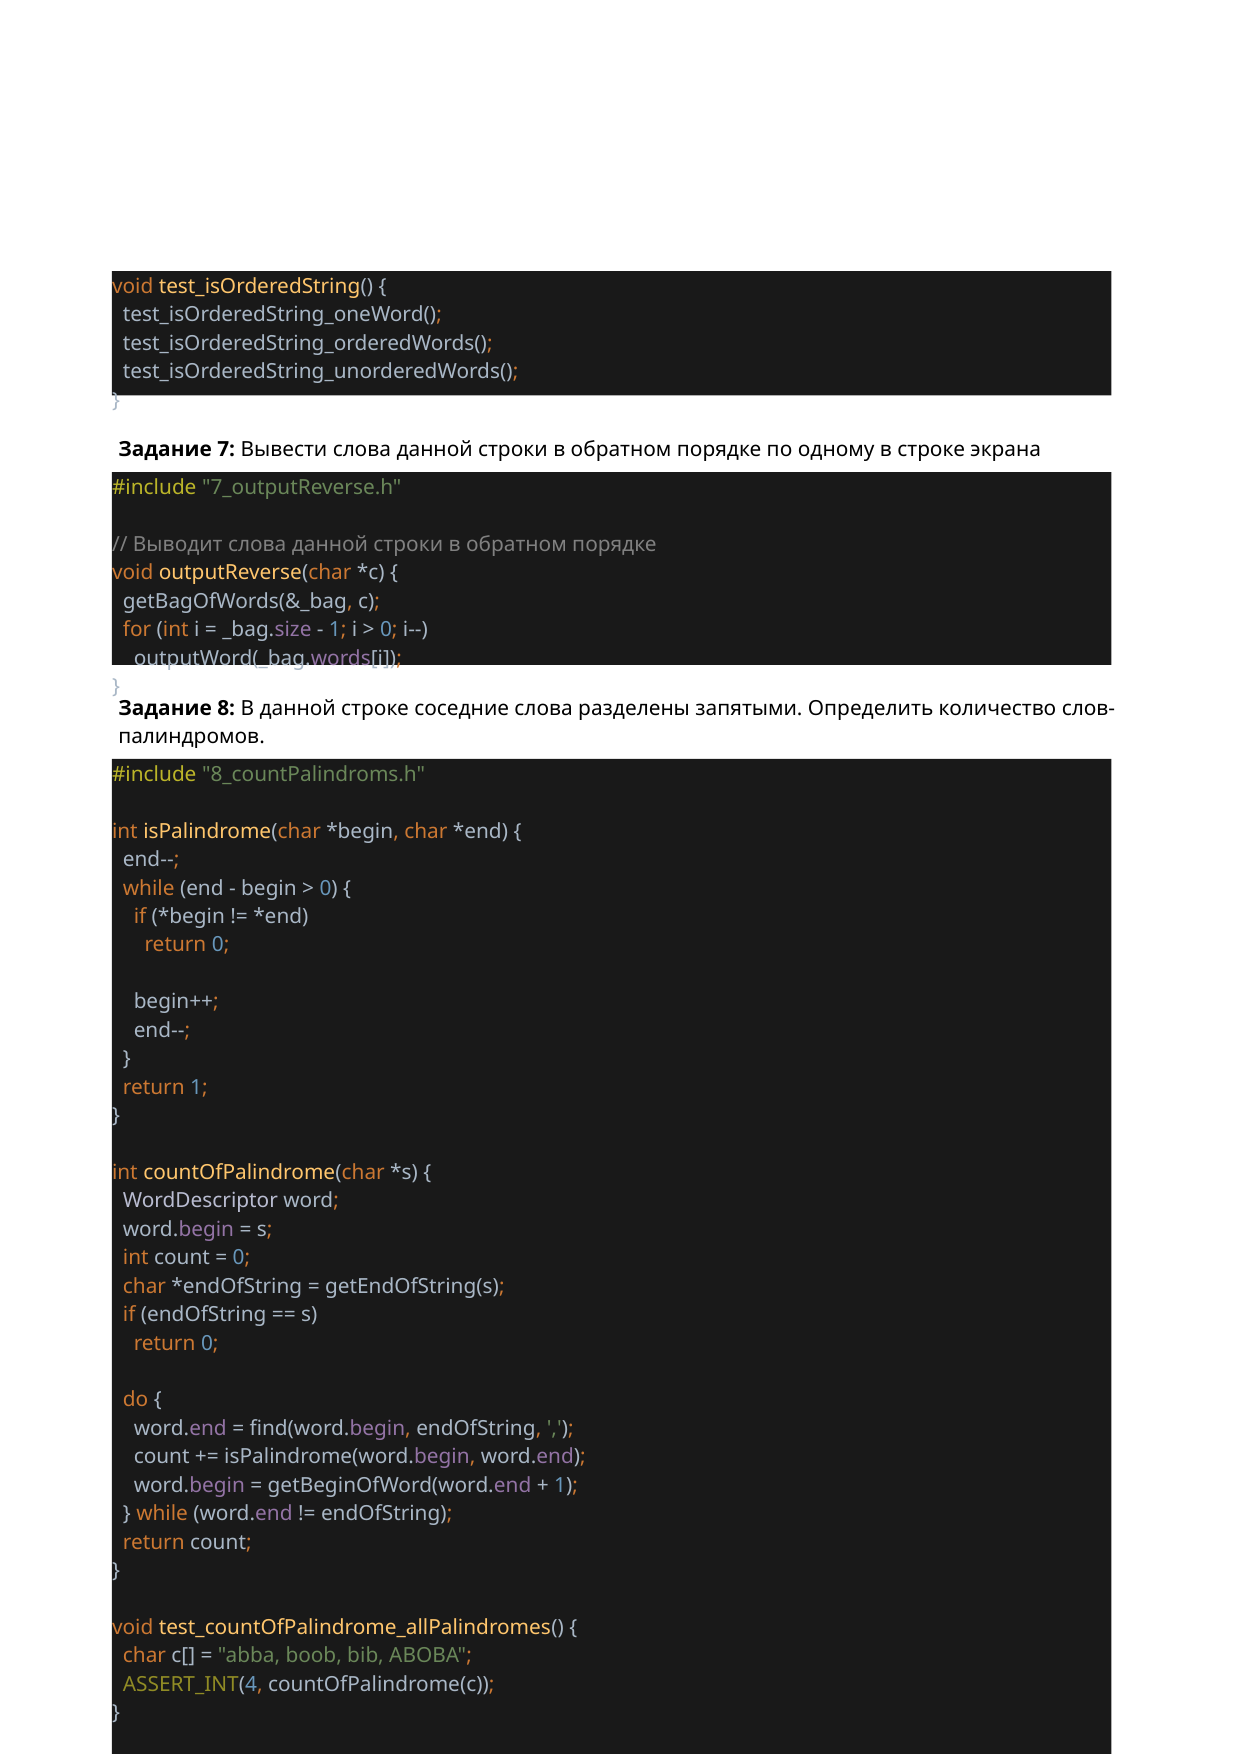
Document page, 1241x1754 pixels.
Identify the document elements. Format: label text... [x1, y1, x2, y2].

text Задание 7: Вывести слова данной строки в обратном порядке по одному в строке экрана [118, 434, 1122, 463]
text Задание 8: В данной строке соседние слова разделены запятыми. Определить количество слов-палиндромов. [118, 693, 1122, 750]
